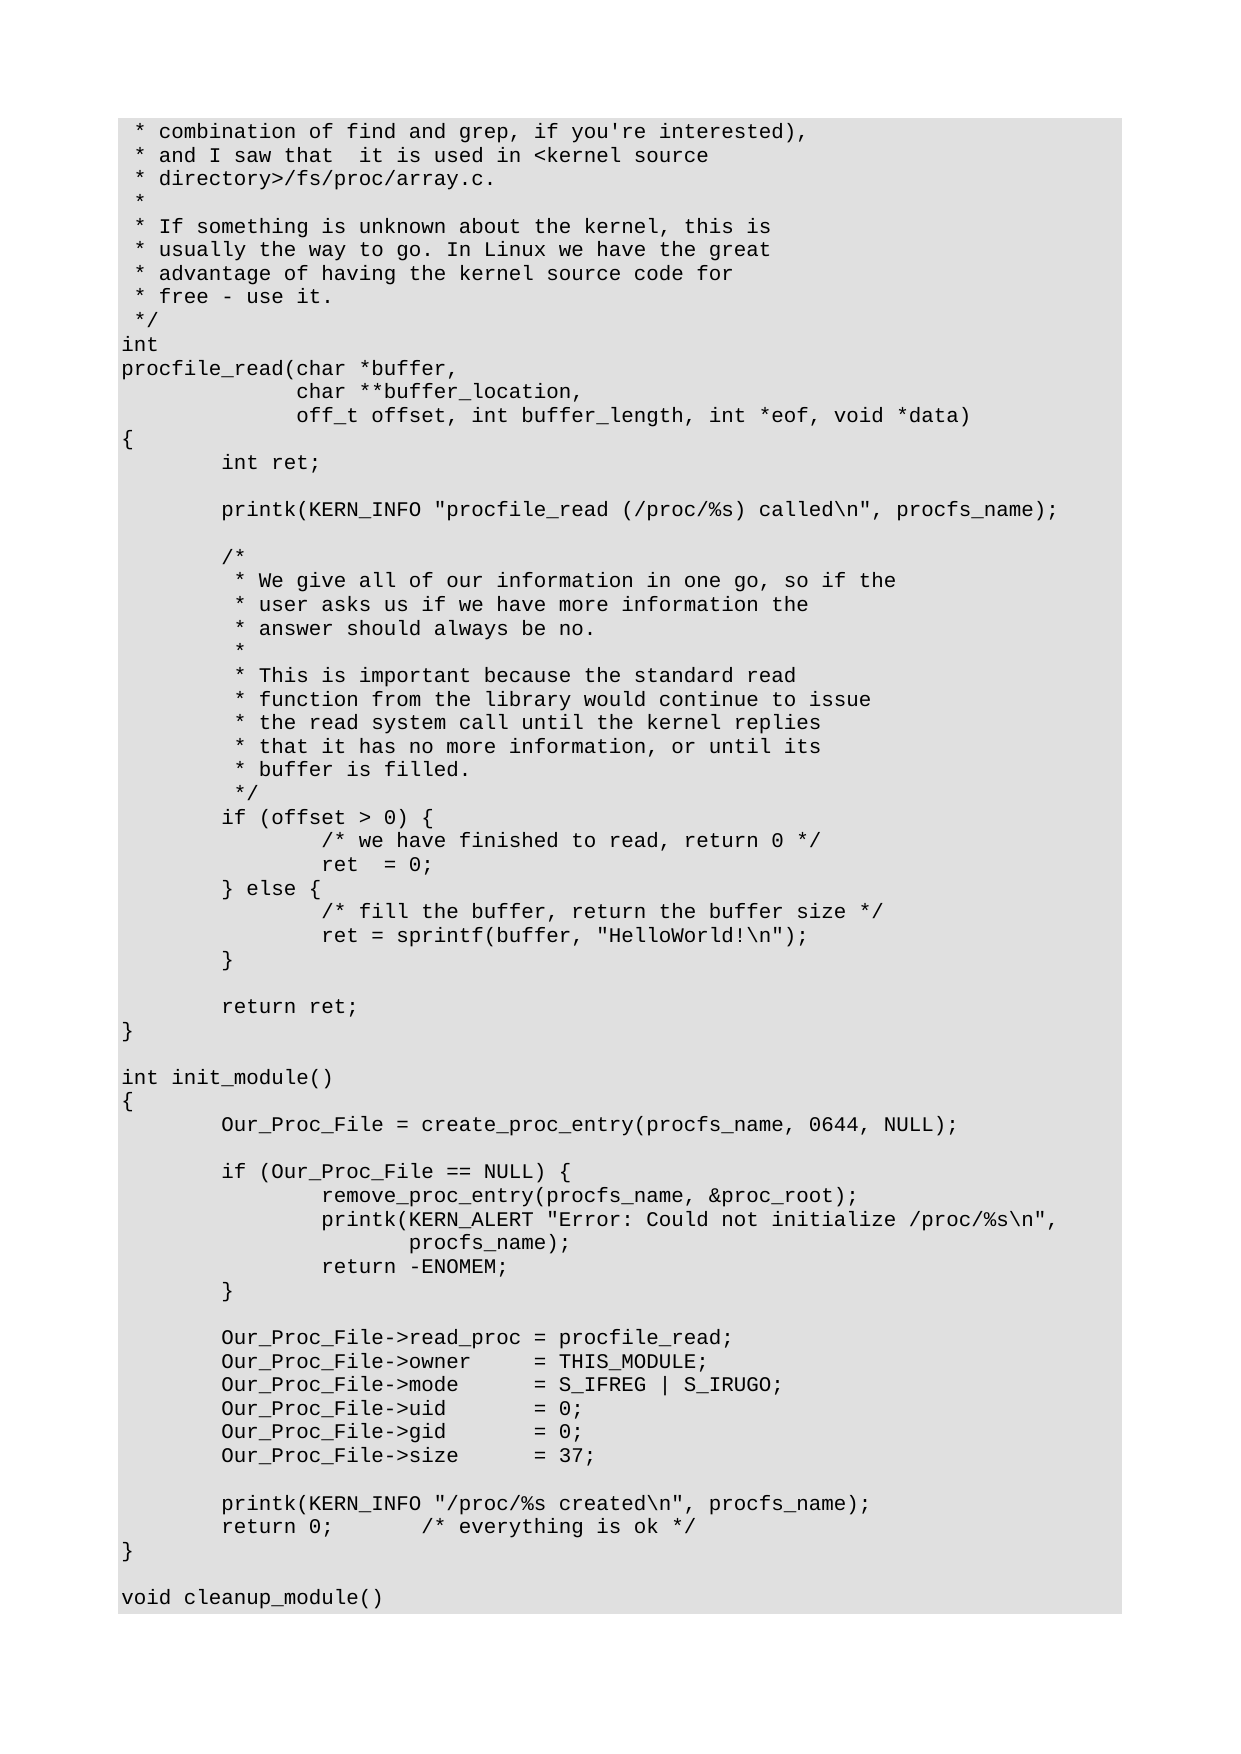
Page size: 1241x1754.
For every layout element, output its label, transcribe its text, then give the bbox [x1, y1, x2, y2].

table_header * combination of find and grep, if you're interested), * and I saw that it is used in <kernel source * directory>/fs/proc/array.c. * * If something is unknown about the kernel, this is * usually the way to go. In Linux we have the great * advantage of having the kernel source code for * free - use it. */ int procfile_read(char *buffer, char **buffer_location, off_t offset, int buffer_length, int *eof, void *data) { int ret; printk(KERN_INFO "procfile_read (/proc/%s) called\n", procfs_name); /* * We give all of our information in one go, so if the * user asks us if we have more information the * answer should always be no. * * This is important because the standard read * function from the library would continue to issue * the read system call until the kernel replies * that it has no more information, or until its * buffer is filled. */ if (offset > 0) { /* we have finished to read, return 0 */ ret = 0; } else { /* fill the buffer, return the buffer size */ ret = sprintf(buffer, "HelloWorld!\n"); } return ret; } int init_module() { Our_Proc_File = create_proc_entry(procfs_name, 0644, NULL); if (Our_Proc_File == NULL) { remove_proc_entry(procfs_name, &proc_root); printk(KERN_ALERT "Error: Could not initialize /proc/%s\n", procfs_name); return -ENOMEM; } Our_Proc_File->read_proc = procfile_read; Our_Proc_File->owner = THIS_MODULE; Our_Proc_File->mode = S_IFREG | S_IRUGO; Our_Proc_File->uid = 0; Our_Proc_File->gid = 0; Our_Proc_File->size = 37; printk(KERN_INFO "/proc/%s created\n", procfs_name); return 0; /* everything is ok */ } void cleanup_module() [118, 118, 1122, 1614]
